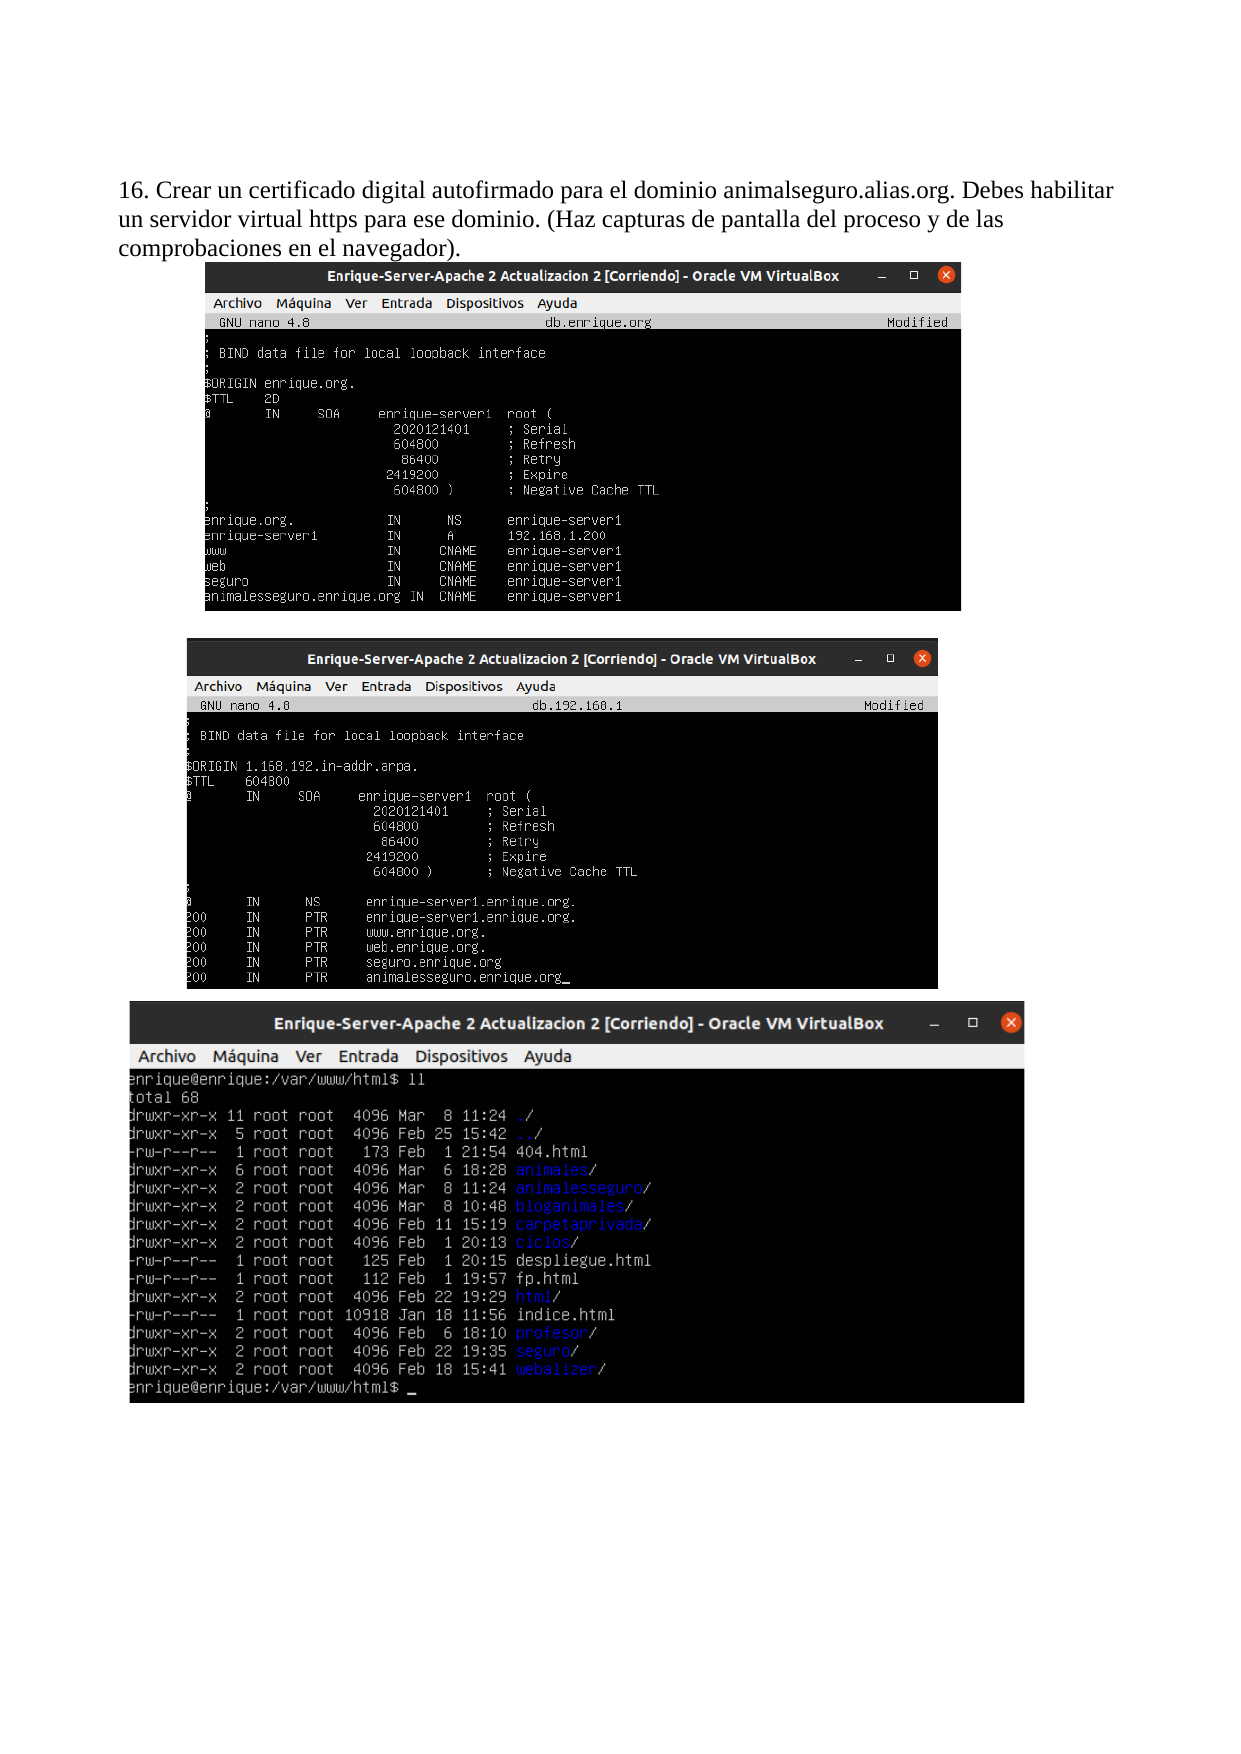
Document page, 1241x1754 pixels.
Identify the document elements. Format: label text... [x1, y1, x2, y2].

picture [205, 262, 962, 611]
text 16. Crear un certificado digital autofirmado para el dominio animalseguro.alias.org. Debes habilitar un servidor virtual https para ese dominio. (Haz capturas de pantalla del proceso y de las comprobaciones en el navegador). [118, 176, 1122, 262]
picture [186, 638, 938, 989]
picture [129, 1001, 1025, 1403]
